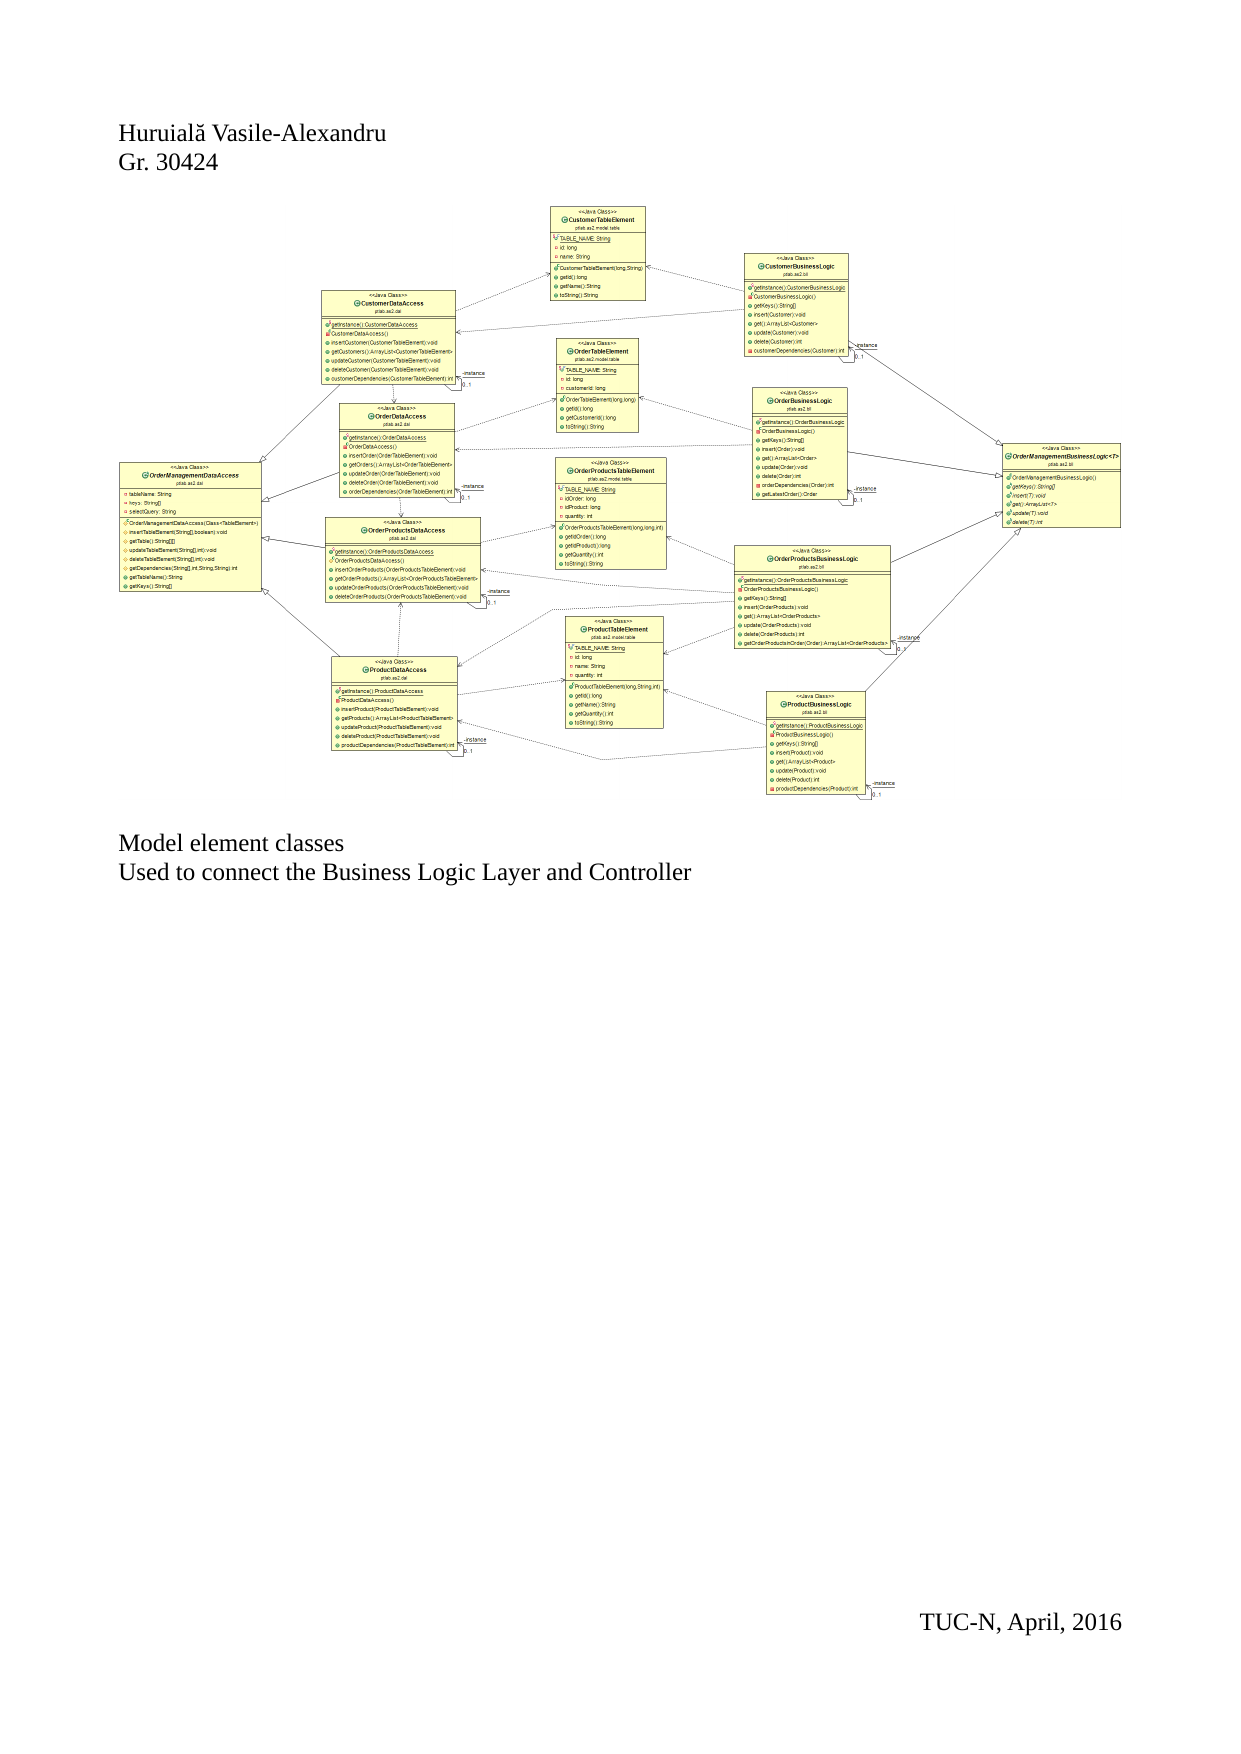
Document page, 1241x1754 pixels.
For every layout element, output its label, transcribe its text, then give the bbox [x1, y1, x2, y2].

picture [118, 205, 1122, 800]
text Used to connect the Business Logic Layer and Controller [118, 857, 1122, 885]
text Model element classes [118, 828, 1122, 857]
